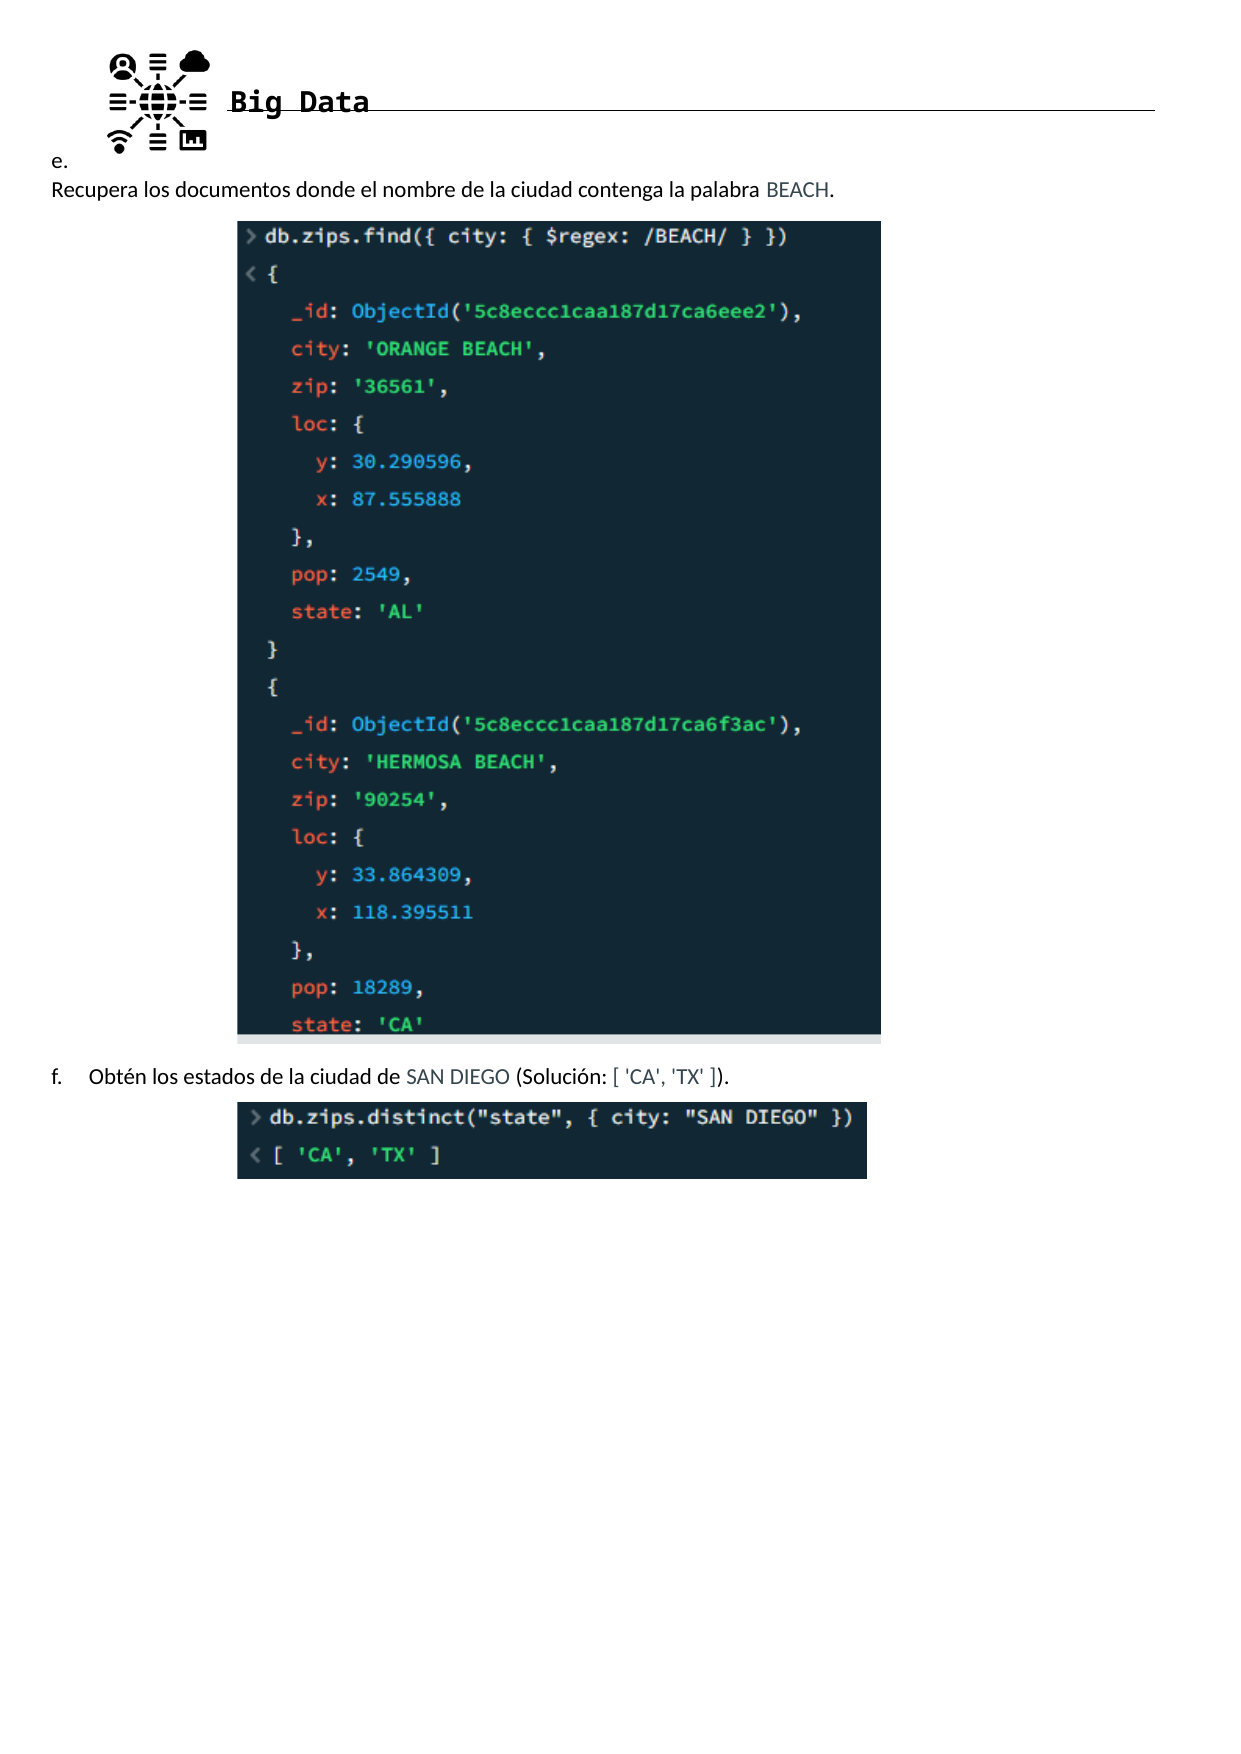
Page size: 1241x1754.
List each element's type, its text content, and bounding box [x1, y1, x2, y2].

list Recupera los documentos donde el nombre de la ciudad contenga la palabra BEACH. [51, 146, 1147, 203]
list Obtén los estados de la ciudad de SAN DIEGO (Solución: [ 'CA', 'TX' ]). [51, 1062, 1147, 1091]
